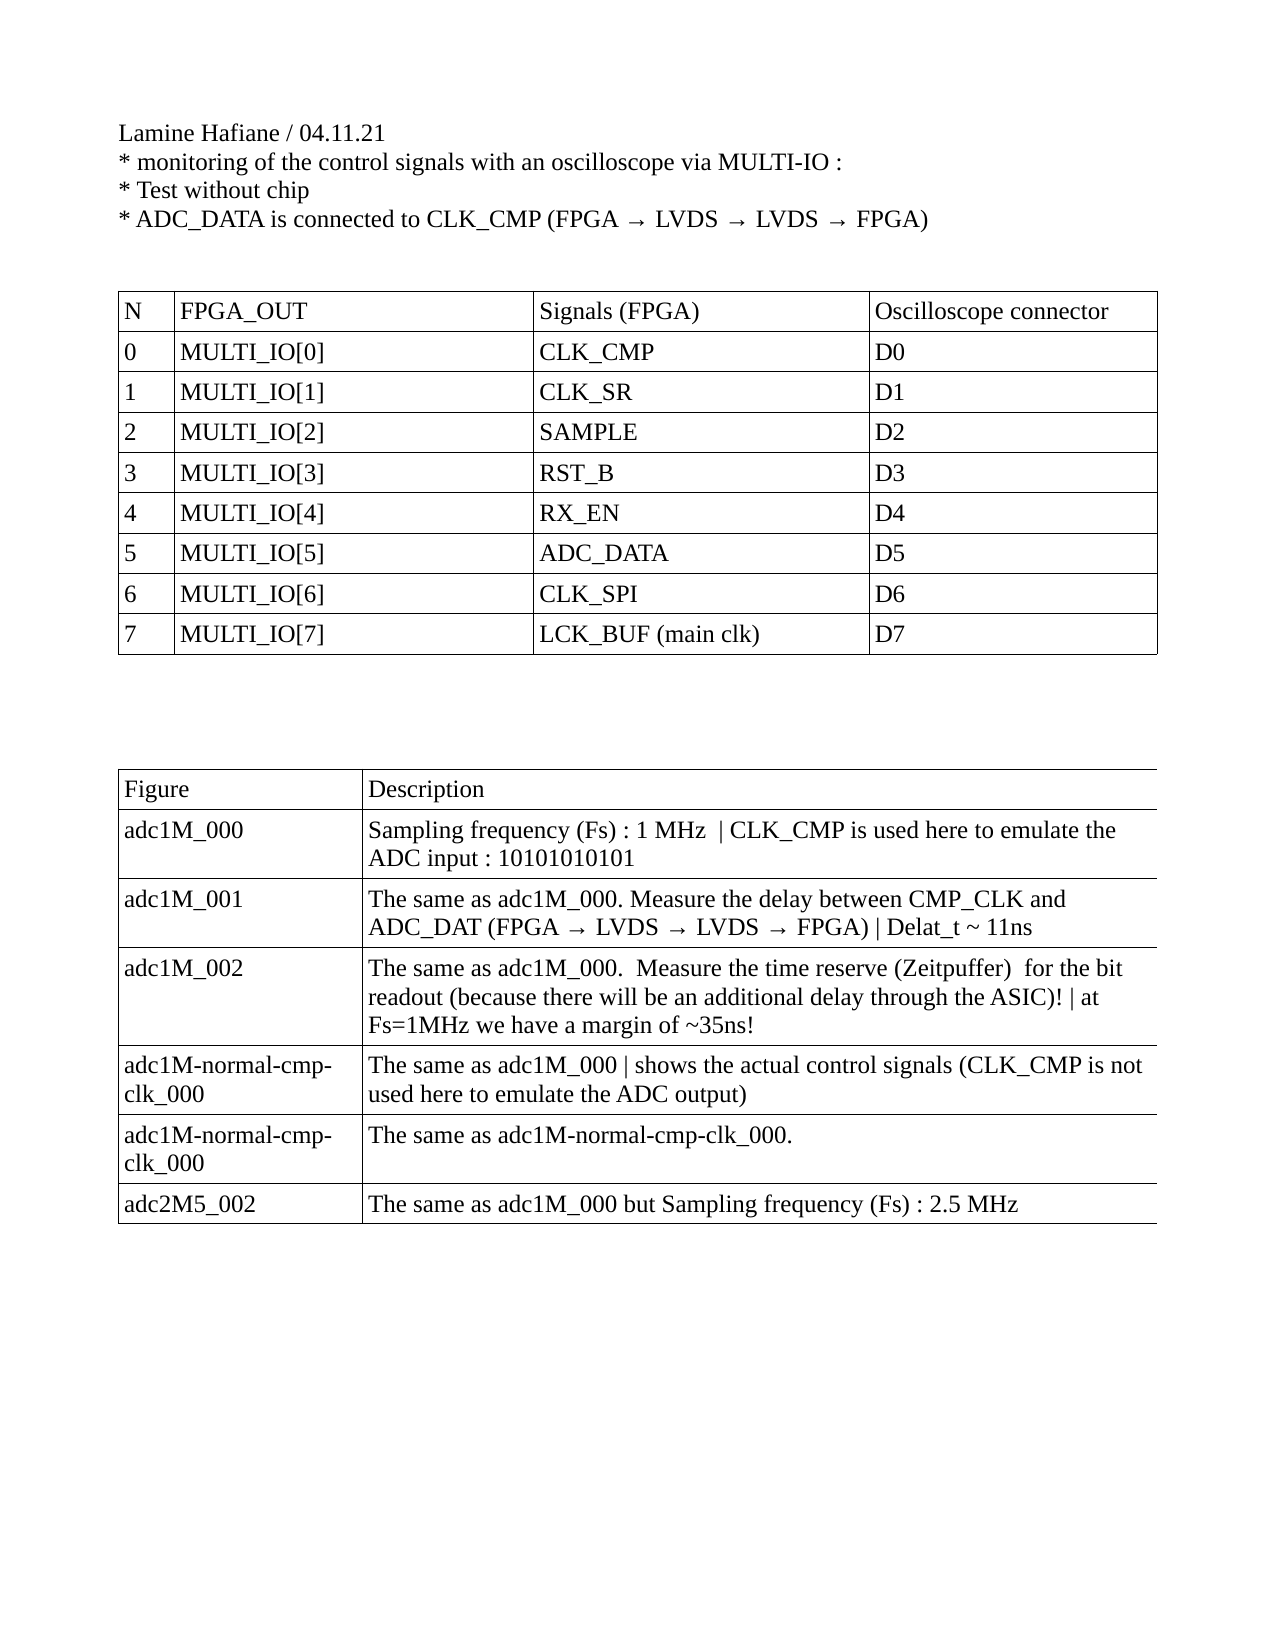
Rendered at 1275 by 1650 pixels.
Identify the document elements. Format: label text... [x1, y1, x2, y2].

table_cell D6 [870, 574, 1157, 613]
table_cell 0 [119, 332, 174, 371]
table_cell The same as adc1M_000 but Sampling frequency (Fs) : 2.5 MHz [363, 1184, 1157, 1223]
table_cell MULTI_IO[1] [175, 372, 533, 412]
table_cell D0 [870, 332, 1157, 371]
table_header N [119, 292, 174, 331]
table_cell CLK_SPI [534, 574, 869, 613]
table_header Signals (FPGA) [534, 292, 869, 331]
table_cell adc1M_001 [119, 879, 362, 947]
table_cell MULTI_IO[0] [175, 332, 533, 371]
table_cell 1 [119, 372, 174, 412]
table_cell D3 [870, 453, 1157, 492]
text * ADC_DATA is connected to CLK_CMP (FPGA → LVDS → LVDS → FPGA) [118, 204, 1157, 233]
table_cell MULTI_IO[6] [175, 574, 533, 613]
table_header FPGA_OUT [175, 292, 533, 331]
table_cell The same as adc1M-normal-cmp-clk_000. [363, 1115, 1157, 1183]
table_cell adc1M_000 [119, 810, 362, 878]
table_cell adc1M-normal-cmp-clk_000 [119, 1115, 362, 1183]
table_cell The same as adc1M_000 | shows the actual control signals (CLK_CMP is not used here to emulate the ADC output) [363, 1046, 1157, 1114]
table_cell adc1M_002 [119, 948, 362, 1045]
table_cell Sampling frequency (Fs) : 1 MHz | CLK_CMP is used here to emulate the ADC input : 10101010101 [363, 810, 1157, 878]
table_cell CLK_SR [534, 372, 869, 412]
table_cell MULTI_IO[7] [175, 614, 533, 653]
table_cell SAMPLE [534, 413, 869, 452]
table_cell D4 [870, 493, 1157, 532]
table_cell D5 [870, 534, 1157, 573]
table_cell D7 [870, 614, 1157, 653]
text * Test without chip [118, 176, 1157, 204]
table_cell D2 [870, 413, 1157, 452]
table_cell 7 [119, 614, 174, 653]
table_cell MULTI_IO[2] [175, 413, 533, 452]
table_cell D1 [870, 372, 1157, 412]
table_cell MULTI_IO[3] [175, 453, 533, 492]
table_cell 5 [119, 534, 174, 573]
table_cell 2 [119, 413, 174, 452]
table_cell 4 [119, 493, 174, 532]
table_cell 3 [119, 453, 174, 492]
table_cell MULTI_IO[5] [175, 534, 533, 573]
table_cell LCK_BUF (main clk) [534, 614, 869, 653]
table_cell adc2M5_002 [119, 1184, 362, 1223]
table_header Oscilloscope connector [870, 292, 1157, 331]
table_cell 6 [119, 574, 174, 613]
table_cell CLK_CMP [534, 332, 869, 371]
table_header Description [363, 770, 1157, 809]
table_cell The same as adc1M_000. Measure the time reserve (Zeitpuffer) for the bit readout (because there will be an additional delay through the ASIC)! | at Fs=1MHz we have a margin of ~35ns! [363, 948, 1157, 1045]
table_cell The same as adc1M_000. Measure the delay between CMP_CLK and ADC_DAT (FPGA → LVDS → LVDS → FPGA) | Delat_t ~ 11ns [363, 879, 1157, 947]
table_cell MULTI_IO[4] [175, 493, 533, 532]
table_cell adc1M-normal-cmp-clk_000 [119, 1046, 362, 1114]
table_cell RST_B [534, 453, 869, 492]
table_cell ADC_DATA [534, 534, 869, 573]
table_header Figure [119, 770, 362, 809]
text Lamine Hafiane / 04.11.21 [118, 118, 1157, 147]
text * monitoring of the control signals with an oscilloscope via MULTI-IO : [118, 147, 1157, 176]
table_cell RX_EN [534, 493, 869, 532]
